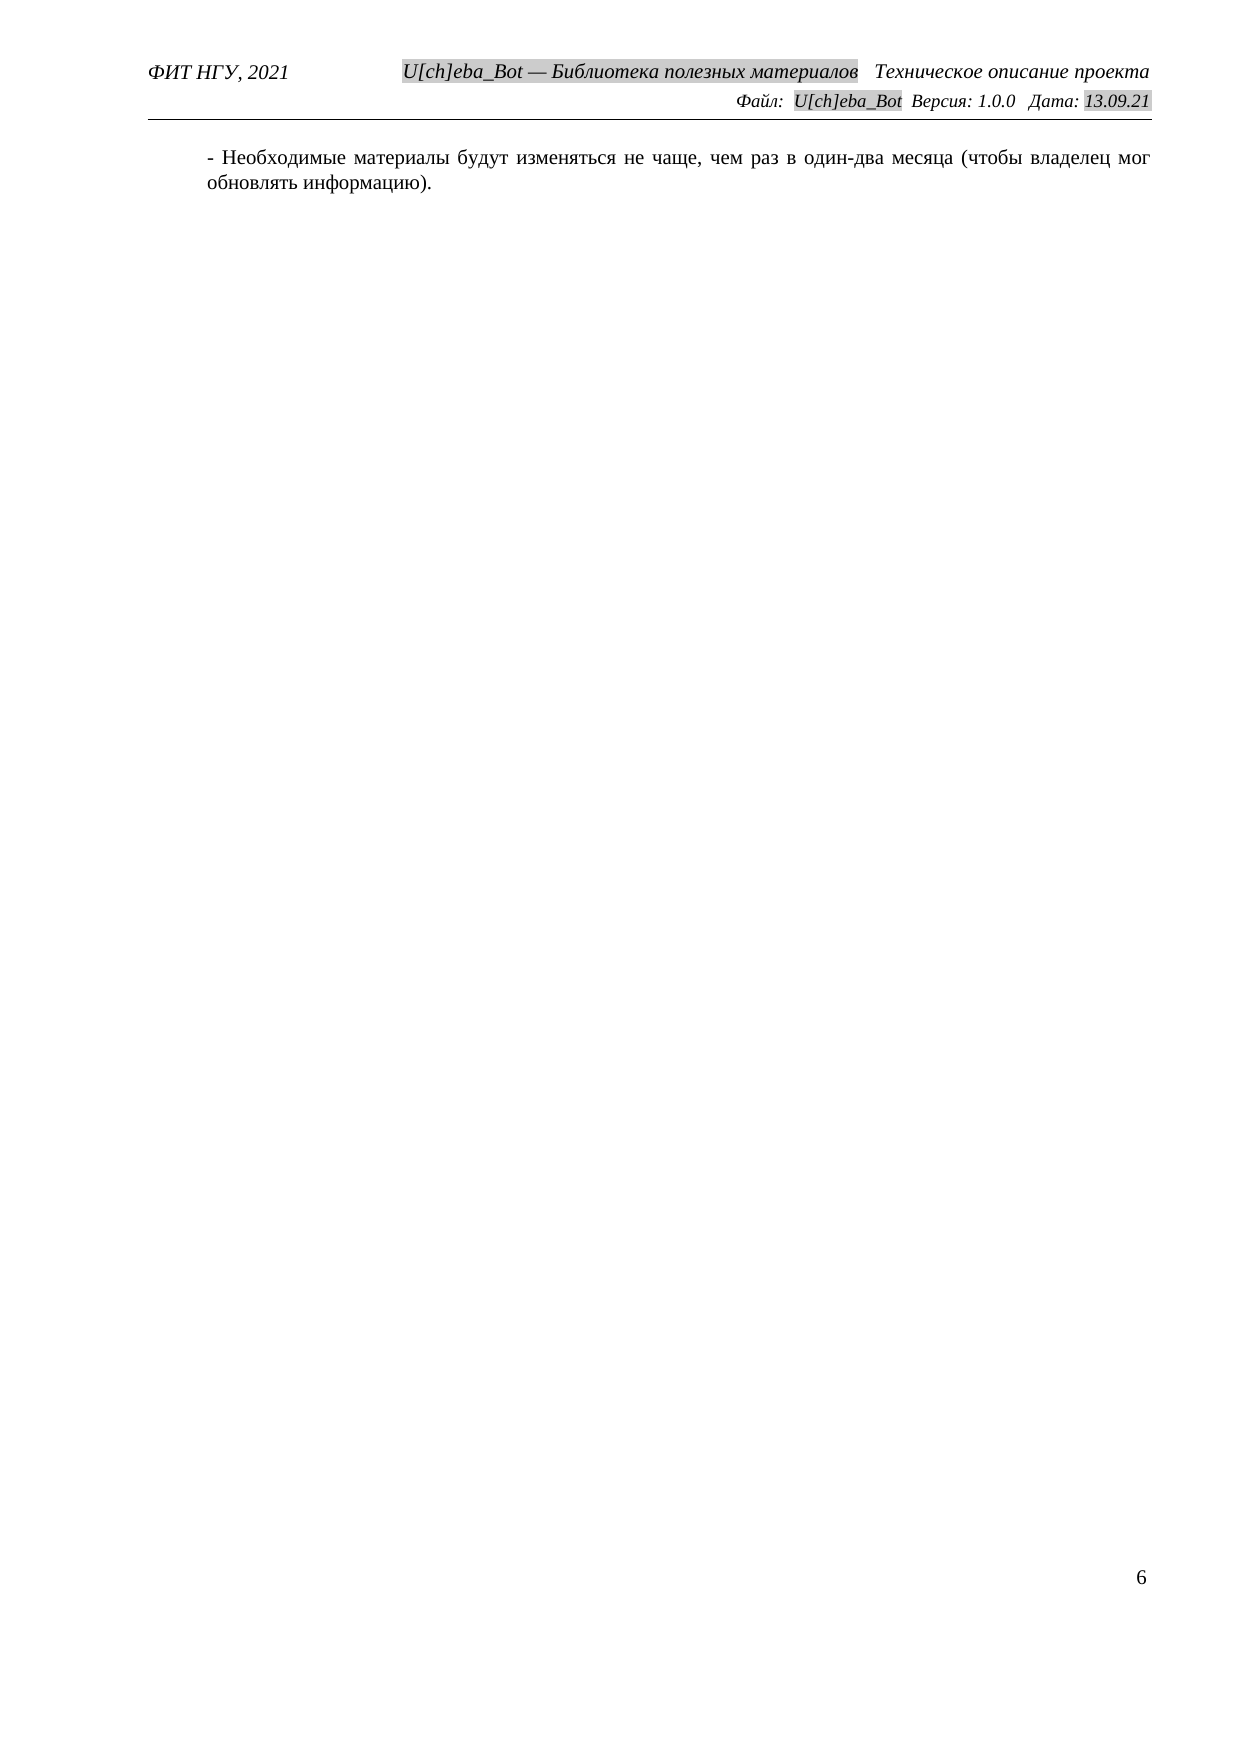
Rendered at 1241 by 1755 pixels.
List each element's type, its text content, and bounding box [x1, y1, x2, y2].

text - Необходимые материалы будут изменяться не чаще, чем раз в один-два месяца (чтобы владелец мог обновлять информацию). [207, 144, 1152, 194]
